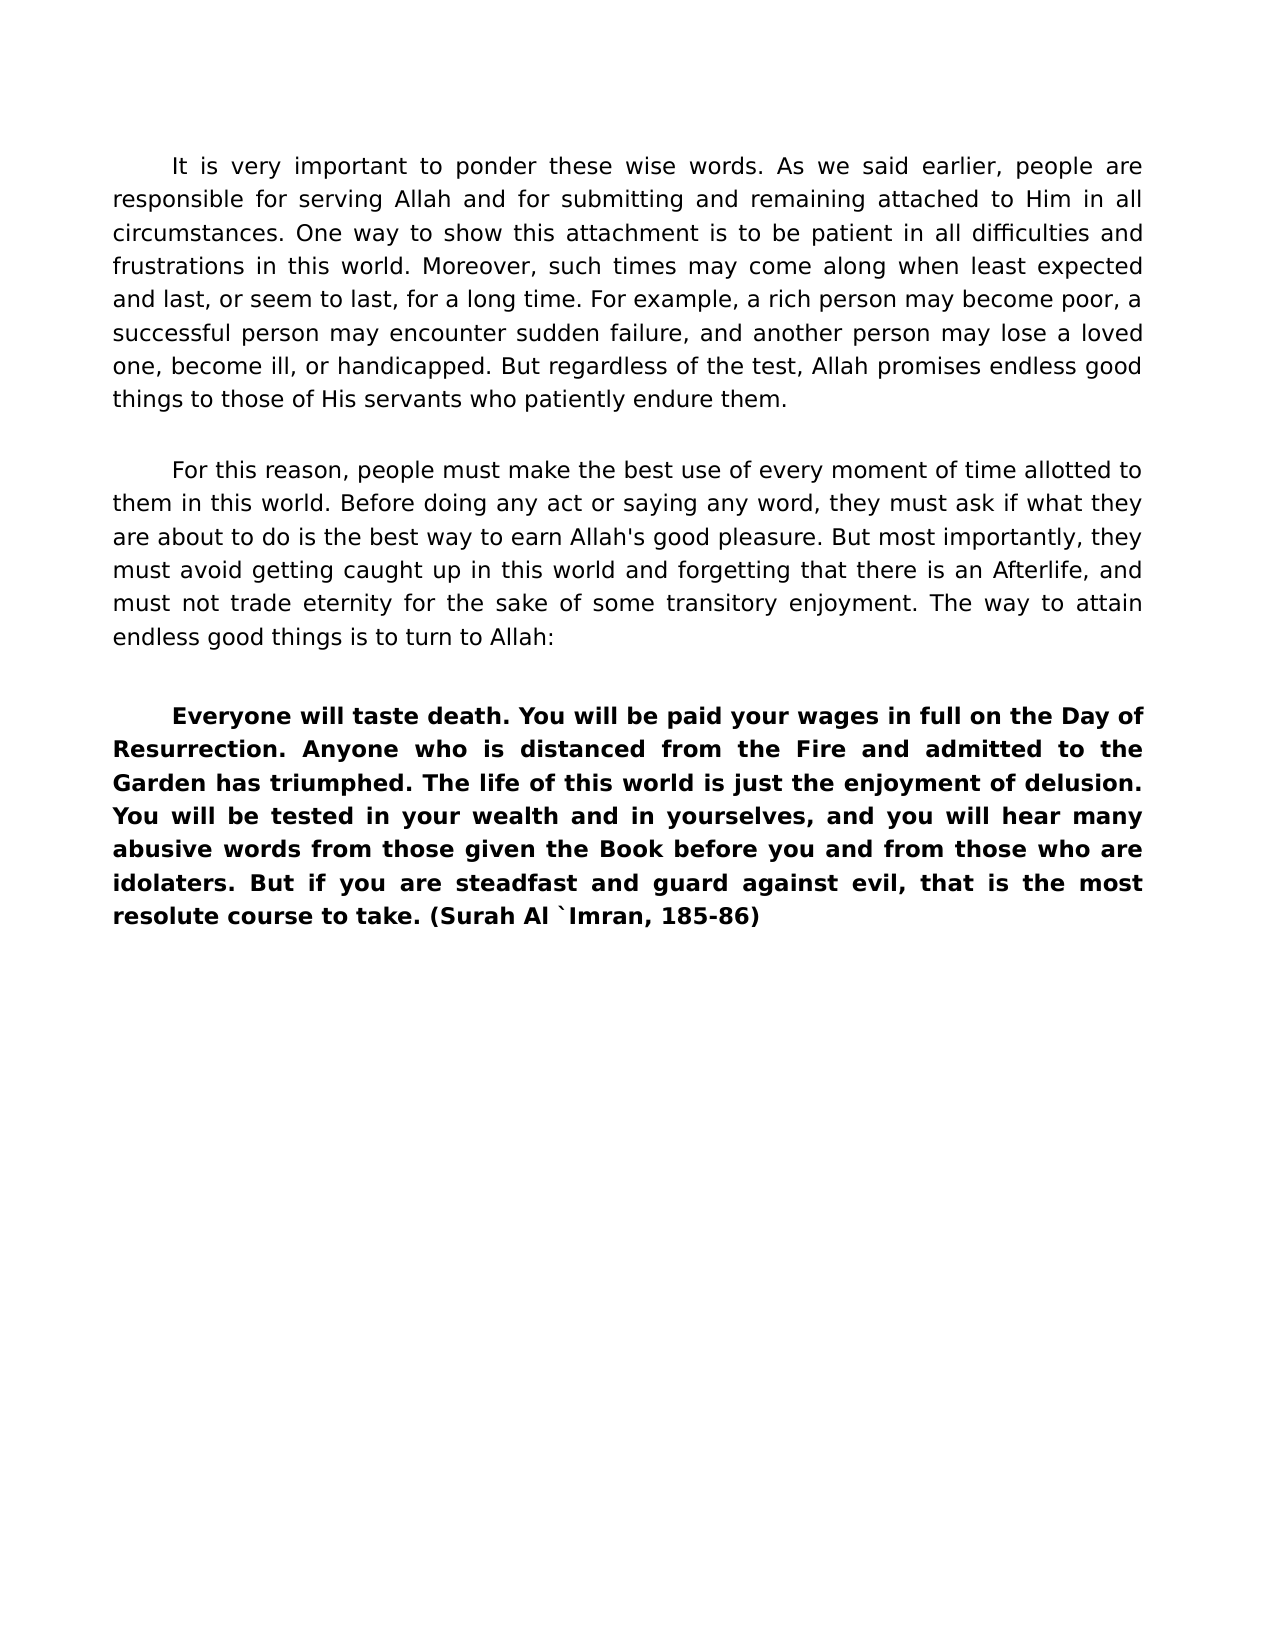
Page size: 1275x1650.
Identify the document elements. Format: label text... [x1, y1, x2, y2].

text Everyone will taste death. You will be paid your wages in full on the Day of Resurrection. Anyone who is distanced from the Fire and admitted to the Garden has triumphed. The life of this world is just the enjoyment of delusion. You will be tested in your wealth and in yourselves, and you will hear many abusive words from those given the Book before you and from those who are idolaters. But if you are steadfast and guard against evil, that is the most resolute course to take. (Surah Al `Imran, 185-86) [112, 698, 1145, 931]
text For this reason, people must make the best use of every moment of time allotted to them in this world. Before doing any act or saying any word, they must ask if what they are about to do is the best way to earn Allah's good pleasure. But most importantly, they must avoid getting caught up in this world and forgetting that there is an Afterlife, and must not trade eternity for the sake of some transitory enjoyment. The way to attain endless good things is to turn to Allah: [112, 452, 1145, 652]
text It is very important to ponder these wise words. As we said earlier, people are responsible for serving Allah and for submitting and remaining attached to Him in all circumstances. One way to show this attachment is to be patient in all difficulties and frustrations in this world. Moreover, such times may come along when least expected and last, or seem to last, for a long time. For example, a rich person may become poor, a successful person may encounter sudden failure, and another person may lose a loved one, become ill, or handicapped. But regardless of the test, Allah promises endless good things to those of His servants who patiently endure them. [112, 148, 1145, 414]
